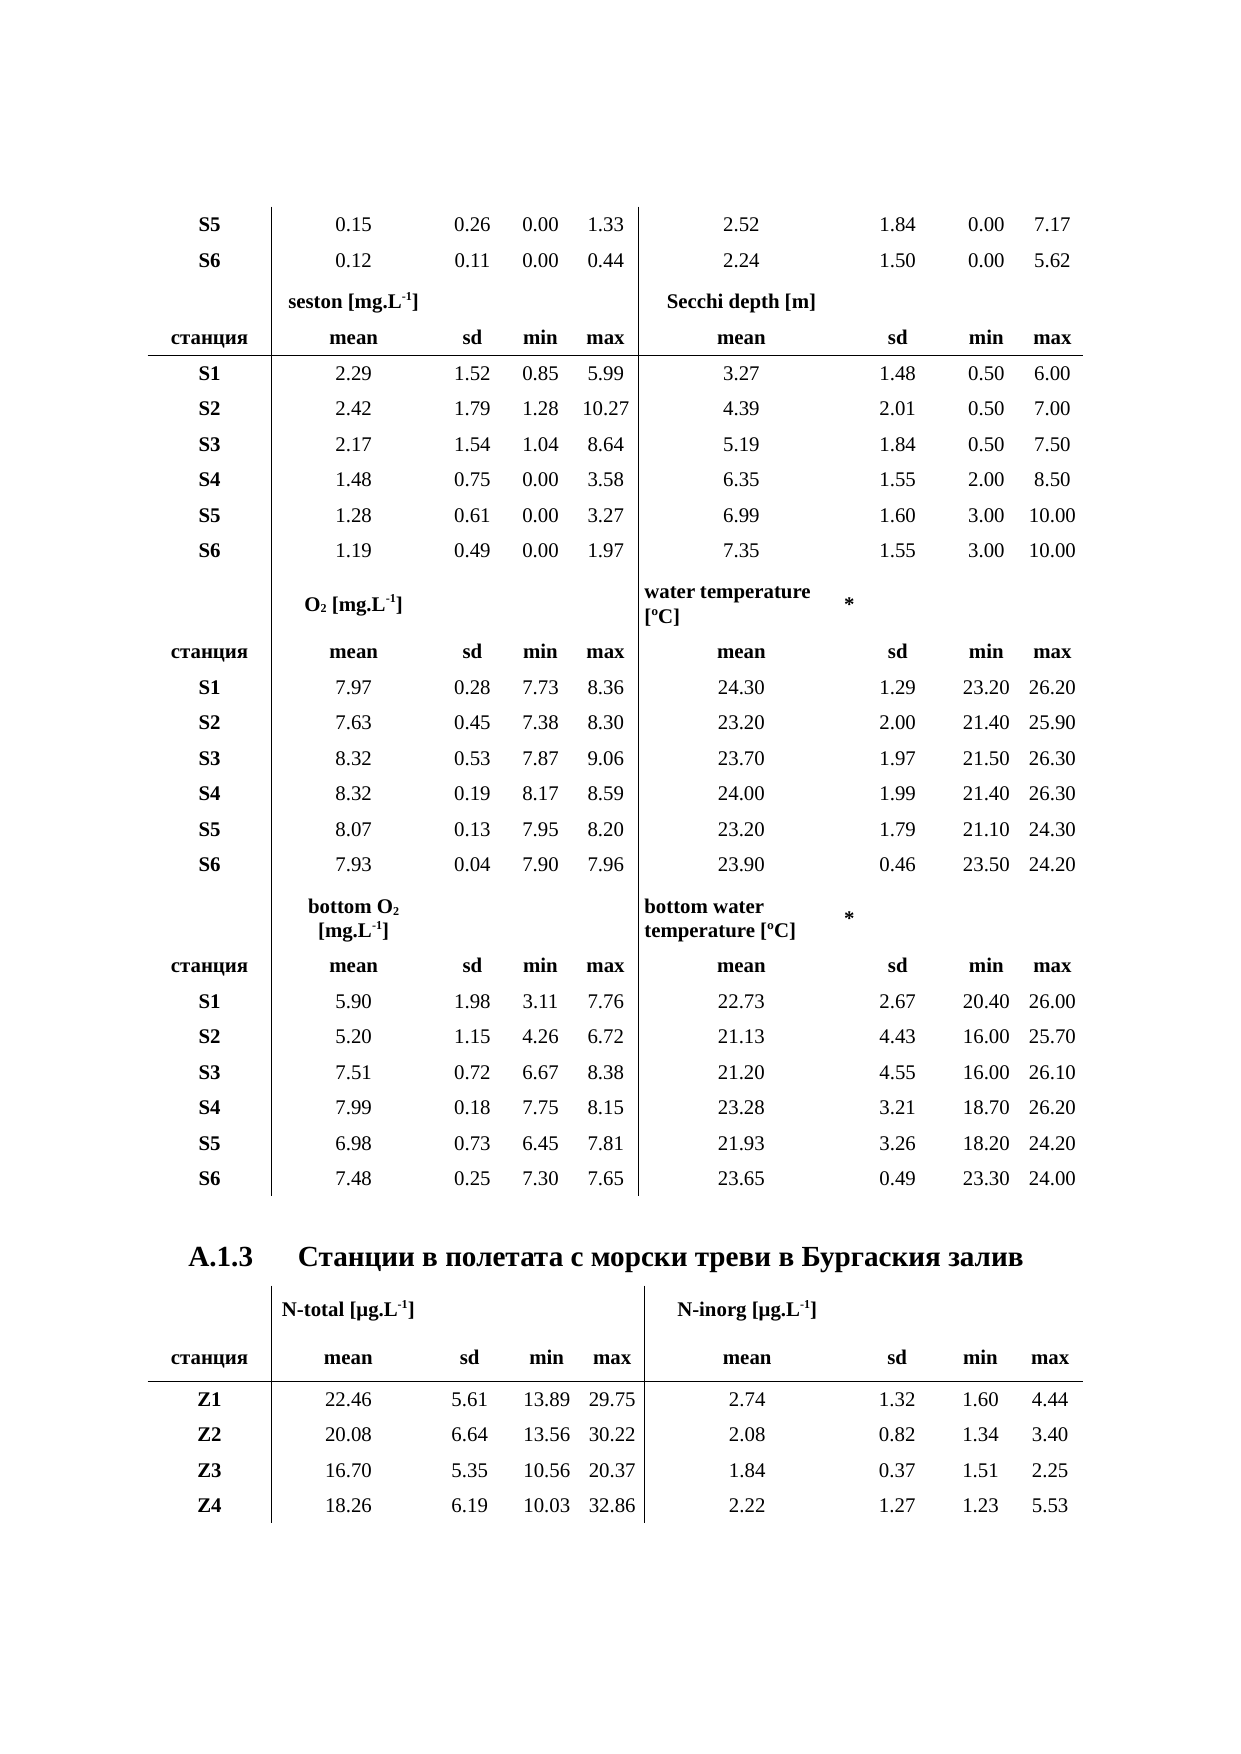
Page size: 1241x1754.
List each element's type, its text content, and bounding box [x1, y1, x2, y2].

table_cell 1.15 [436, 1019, 508, 1054]
table_cell 2.00 [951, 461, 1021, 497]
table_cell [639, 278, 844, 283]
table_cell 8.32 [272, 775, 436, 811]
table_cell 2.42 [272, 390, 436, 426]
table_cell 20.08 [272, 1416, 425, 1452]
table_cell 6.00 [1021, 356, 1083, 390]
table_header N-total [μg.L-1] [272, 1286, 425, 1333]
table_cell 7.96 [572, 846, 638, 882]
table_cell [951, 888, 1021, 947]
table_cell S1 [148, 669, 271, 704]
table_cell [148, 882, 271, 888]
table_cell 7.90 [508, 846, 572, 882]
table_cell 1.51 [944, 1452, 1017, 1487]
table_cell 26.30 [1021, 740, 1083, 775]
table_cell 26.20 [1021, 1090, 1083, 1125]
table_cell 0.00 [508, 207, 572, 242]
table_cell 16.00 [951, 1019, 1021, 1054]
table_cell 1.79 [844, 811, 951, 846]
table_header [514, 1286, 579, 1333]
table_cell 1.29 [844, 669, 951, 704]
table_cell 21.40 [951, 775, 1021, 811]
table_cell min [951, 319, 1021, 354]
table_cell S3 [148, 740, 271, 775]
table_cell 0.82 [850, 1416, 944, 1452]
table_cell [951, 278, 1021, 283]
table_cell 0.49 [436, 532, 508, 568]
table_cell 5.20 [272, 1019, 436, 1054]
table_cell 25.70 [1021, 1019, 1083, 1054]
table_cell 1.84 [844, 207, 951, 242]
table_cell S6 [148, 1161, 271, 1196]
table_cell 7.17 [1021, 207, 1083, 242]
table_cell 5.90 [272, 983, 436, 1018]
table_cell [572, 574, 638, 633]
table_cell [508, 574, 572, 633]
table_cell [639, 882, 844, 888]
table_cell S5 [148, 1125, 271, 1161]
table_cell 3.27 [639, 356, 844, 390]
table_cell [1021, 278, 1083, 283]
table_cell 1.27 [850, 1488, 944, 1523]
table_cell [272, 278, 436, 283]
table_cell 23.65 [639, 1161, 844, 1196]
table_cell 32.86 [580, 1488, 644, 1523]
table_cell 8.36 [572, 669, 638, 704]
table_cell 7.35 [639, 532, 844, 568]
table_cell 0.72 [436, 1054, 508, 1089]
table_cell 24.20 [1021, 1125, 1083, 1161]
table_cell 0.04 [436, 846, 508, 882]
table_cell 0.00 [951, 242, 1021, 278]
table_cell 7.00 [1021, 390, 1083, 426]
table_cell 26.00 [1021, 983, 1083, 1018]
table_cell 0.28 [436, 669, 508, 704]
subtitle Станции в полетата с морски треви в Бургаския залив [260, 1239, 1093, 1273]
table_cell 29.75 [580, 1382, 644, 1416]
table_cell 0.15 [272, 207, 436, 242]
table_cell 2.29 [272, 356, 436, 390]
table_cell Z2 [148, 1416, 271, 1452]
table_cell 0.19 [436, 775, 508, 811]
table_cell 1.04 [508, 426, 572, 461]
table_cell S4 [148, 775, 271, 811]
table_cell 0.45 [436, 704, 508, 740]
table_cell S5 [148, 811, 271, 846]
table_cell 5.62 [1021, 242, 1083, 278]
table_cell 0.11 [436, 242, 508, 278]
table_cell sd [844, 319, 951, 354]
table_cell 1.98 [436, 983, 508, 1018]
table_cell 24.00 [639, 775, 844, 811]
table_cell 1.60 [844, 497, 951, 532]
table_header N-inorg [μg.L-1] [645, 1286, 850, 1333]
table_cell 13.89 [514, 1382, 579, 1416]
table_cell 7.99 [272, 1090, 436, 1125]
table_cell S1 [148, 983, 271, 1018]
table_cell 6.35 [639, 461, 844, 497]
table_cell 0.25 [436, 1161, 508, 1196]
table_cell [436, 278, 508, 283]
table_cell 2.00 [844, 704, 951, 740]
table_cell 0.00 [508, 242, 572, 278]
table_cell 6.99 [639, 497, 844, 532]
table_cell 5.35 [425, 1452, 513, 1487]
table_cell S3 [148, 426, 271, 461]
table_header [850, 1286, 944, 1333]
table_cell 7.75 [508, 1090, 572, 1125]
table_cell [639, 568, 844, 574]
table_cell 0.49 [844, 1161, 951, 1196]
table_cell 6.19 [425, 1488, 513, 1523]
table_cell sd [436, 633, 508, 669]
table_cell [1021, 882, 1083, 888]
table_header [580, 1286, 644, 1333]
table_cell станция [148, 1333, 271, 1381]
table_cell 16.00 [951, 1054, 1021, 1089]
table_cell 7.95 [508, 811, 572, 846]
table_cell Z1 [148, 1382, 271, 1416]
table_cell 26.30 [1021, 775, 1083, 811]
table_cell min [508, 948, 572, 983]
table_cell 1.33 [572, 207, 638, 242]
table_cell станция [148, 948, 271, 983]
table_cell [572, 888, 638, 947]
table_cell 3.00 [951, 497, 1021, 532]
table_cell 21.10 [951, 811, 1021, 846]
table_cell 1.55 [844, 532, 951, 568]
table_cell S6 [148, 532, 271, 568]
table_cell sd [436, 319, 508, 354]
table_cell 4.44 [1017, 1382, 1083, 1416]
table_cell mean [645, 1333, 850, 1381]
table_cell [1021, 888, 1083, 947]
table_cell [508, 568, 572, 574]
table_cell sd [844, 948, 951, 983]
table_cell 21.40 [951, 704, 1021, 740]
table_cell min [514, 1333, 579, 1381]
table_cell 0.18 [436, 1090, 508, 1125]
table_cell 30.22 [580, 1416, 644, 1452]
table_cell 1.28 [272, 497, 436, 532]
table_cell 1.50 [844, 242, 951, 278]
table_cell 5.53 [1017, 1488, 1083, 1523]
table_cell 0.00 [508, 497, 572, 532]
table_cell 1.52 [436, 356, 508, 390]
table_cell bottom water temperature [ºC] [639, 888, 844, 947]
table_cell 24.30 [1021, 811, 1083, 846]
table_cell mean [639, 633, 844, 669]
table_cell 3.00 [951, 532, 1021, 568]
table_cell 7.76 [572, 983, 638, 1018]
table_cell 7.73 [508, 669, 572, 704]
table_cell [844, 278, 951, 283]
table_cell [148, 888, 271, 947]
table_cell 0.75 [436, 461, 508, 497]
table_cell [572, 278, 638, 283]
table_cell [844, 284, 951, 319]
table_cell 1.99 [844, 775, 951, 811]
table_cell 1.97 [572, 532, 638, 568]
table_cell 10.00 [1021, 532, 1083, 568]
table_cell [272, 568, 436, 574]
table_cell [508, 284, 572, 319]
table_cell mean [639, 319, 844, 354]
table_cell 4.39 [639, 390, 844, 426]
table_cell 6.67 [508, 1054, 572, 1089]
table_cell sd [436, 948, 508, 983]
table_cell 24.20 [1021, 846, 1083, 882]
table_cell 20.37 [580, 1452, 644, 1487]
table_cell 1.48 [844, 356, 951, 390]
table_cell [148, 568, 271, 574]
table_cell 18.26 [272, 1488, 425, 1523]
table_cell 0.50 [951, 426, 1021, 461]
table_cell 8.07 [272, 811, 436, 846]
table_cell 8.20 [572, 811, 638, 846]
table_cell 18.70 [951, 1090, 1021, 1125]
table_header [1017, 1286, 1083, 1333]
table_cell 0.26 [436, 207, 508, 242]
table_cell 2.52 [639, 207, 844, 242]
table_cell S4 [148, 1090, 271, 1125]
table_cell 3.11 [508, 983, 572, 1018]
table_cell * [844, 574, 951, 633]
table_cell 23.70 [639, 740, 844, 775]
table_cell 23.30 [951, 1161, 1021, 1196]
table_cell max [572, 319, 638, 354]
table_cell 8.32 [272, 740, 436, 775]
table_cell 0.85 [508, 356, 572, 390]
table_cell [508, 278, 572, 283]
table_cell sd [844, 633, 951, 669]
table_cell 6.98 [272, 1125, 436, 1161]
table_cell 0.61 [436, 497, 508, 532]
table_cell 7.81 [572, 1125, 638, 1161]
table_cell 8.64 [572, 426, 638, 461]
table_cell S5 [148, 497, 271, 532]
table_cell S6 [148, 846, 271, 882]
table_cell [1021, 568, 1083, 574]
table_cell 7.87 [508, 740, 572, 775]
table_cell mean [272, 1333, 425, 1381]
table_cell S6 [148, 242, 271, 278]
table_cell max [572, 633, 638, 669]
table_cell S2 [148, 390, 271, 426]
table_cell [436, 284, 508, 319]
table_cell 8.59 [572, 775, 638, 811]
table_cell 0.00 [951, 207, 1021, 242]
table_cell S2 [148, 1019, 271, 1054]
table_cell S1 [148, 356, 271, 390]
table_cell [951, 574, 1021, 633]
table_cell [436, 888, 508, 947]
table_cell 0.46 [844, 846, 951, 882]
table_cell mean [272, 633, 436, 669]
table_cell 3.58 [572, 461, 638, 497]
table_cell 21.93 [639, 1125, 844, 1161]
table_cell 8.30 [572, 704, 638, 740]
table_cell 1.60 [944, 1382, 1017, 1416]
table_cell [272, 882, 436, 888]
table_cell [436, 568, 508, 574]
table_cell 2.74 [645, 1382, 850, 1416]
table_cell 1.34 [944, 1416, 1017, 1452]
table_cell water temperature [ºC] [639, 574, 844, 633]
table_cell 2.67 [844, 983, 951, 1018]
table_cell [508, 882, 572, 888]
table_cell [572, 284, 638, 319]
table_cell 7.38 [508, 704, 572, 740]
table_cell 25.90 [1021, 704, 1083, 740]
table_cell seston [mg.L-1] [272, 284, 436, 319]
table_cell max [1021, 319, 1083, 354]
table_cell 1.54 [436, 426, 508, 461]
table_cell 8.15 [572, 1090, 638, 1125]
table_cell 1.48 [272, 461, 436, 497]
table_cell станция [148, 633, 271, 669]
table_cell 7.63 [272, 704, 436, 740]
table_cell 10.03 [514, 1488, 579, 1523]
table_cell 23.20 [639, 704, 844, 740]
table_cell станция [148, 319, 271, 354]
table_cell 1.79 [436, 390, 508, 426]
table_cell 1.23 [944, 1488, 1017, 1523]
table_cell 3.26 [844, 1125, 951, 1161]
table_cell max [580, 1333, 644, 1381]
table_cell 0.13 [436, 811, 508, 846]
table_cell 0.44 [572, 242, 638, 278]
table_cell [508, 888, 572, 947]
table_cell sd [425, 1333, 513, 1381]
table_cell 2.24 [639, 242, 844, 278]
table_cell 1.55 [844, 461, 951, 497]
table_cell [951, 882, 1021, 888]
table_cell 16.70 [272, 1452, 425, 1487]
table_cell 20.40 [951, 983, 1021, 1018]
table_cell S5 [148, 207, 271, 242]
table_cell [436, 882, 508, 888]
table_cell 22.73 [639, 983, 844, 1018]
table_header [944, 1286, 1017, 1333]
table_header [148, 1286, 271, 1333]
table_cell 18.20 [951, 1125, 1021, 1161]
table_cell 0.37 [850, 1452, 944, 1487]
table_cell 0.53 [436, 740, 508, 775]
table_cell 6.72 [572, 1019, 638, 1054]
table_cell 7.48 [272, 1161, 436, 1196]
table_cell 21.50 [951, 740, 1021, 775]
table_cell 24.00 [1021, 1161, 1083, 1196]
table_cell mean [272, 319, 436, 354]
table_cell 13.56 [514, 1416, 579, 1452]
table_cell 2.08 [645, 1416, 850, 1452]
table_cell 23.20 [639, 811, 844, 846]
table_cell min [508, 319, 572, 354]
table_cell 8.38 [572, 1054, 638, 1089]
table_cell 8.50 [1021, 461, 1083, 497]
table_cell [148, 284, 271, 319]
table_cell [844, 882, 951, 888]
table_cell 5.99 [572, 356, 638, 390]
table_cell O2 [mg.L-1] [272, 574, 436, 633]
table_cell S3 [148, 1054, 271, 1089]
table_cell 21.13 [639, 1019, 844, 1054]
table_cell 8.17 [508, 775, 572, 811]
table_cell 6.64 [425, 1416, 513, 1452]
table_cell 22.46 [272, 1382, 425, 1416]
table_cell 0.12 [272, 242, 436, 278]
table_cell mean [272, 948, 436, 983]
table_cell min [951, 948, 1021, 983]
table_cell 23.20 [951, 669, 1021, 704]
table_cell 3.21 [844, 1090, 951, 1125]
table_cell [148, 574, 271, 633]
table_cell 24.30 [639, 669, 844, 704]
table_cell 3.40 [1017, 1416, 1083, 1452]
table_cell 1.97 [844, 740, 951, 775]
table_cell 7.50 [1021, 426, 1083, 461]
table_cell min [508, 633, 572, 669]
table_cell 26.20 [1021, 669, 1083, 704]
table_cell 1.28 [508, 390, 572, 426]
table_cell Z3 [148, 1452, 271, 1487]
table_cell 21.20 [639, 1054, 844, 1089]
table_cell max [1017, 1333, 1083, 1381]
table_cell [436, 574, 508, 633]
table_cell 4.55 [844, 1054, 951, 1089]
table_cell S4 [148, 461, 271, 497]
table_cell 1.32 [850, 1382, 944, 1416]
table_cell 1.84 [645, 1452, 850, 1487]
table_cell [148, 278, 271, 283]
table_cell 7.97 [272, 669, 436, 704]
table_cell [844, 568, 951, 574]
table_cell 2.25 [1017, 1452, 1083, 1487]
table_cell min [944, 1333, 1017, 1381]
table_cell 2.22 [645, 1488, 850, 1523]
table_cell 2.17 [272, 426, 436, 461]
table_cell sd [850, 1333, 944, 1381]
table_cell max [572, 948, 638, 983]
table_cell 23.28 [639, 1090, 844, 1125]
table_cell 0.73 [436, 1125, 508, 1161]
table_cell 7.65 [572, 1161, 638, 1196]
table_cell 6.45 [508, 1125, 572, 1161]
table_cell S2 [148, 704, 271, 740]
table_cell 10.00 [1021, 497, 1083, 532]
table_cell min [951, 633, 1021, 669]
table_cell [951, 284, 1021, 319]
table_cell 2.01 [844, 390, 951, 426]
table_cell max [1021, 633, 1083, 669]
table_cell 1.84 [844, 426, 951, 461]
table_cell 1.19 [272, 532, 436, 568]
table_cell max [1021, 948, 1083, 983]
table_cell 10.27 [572, 390, 638, 426]
table_cell Z4 [148, 1488, 271, 1523]
table_cell bottom O2 [mg.L-1] [272, 888, 436, 947]
table_cell 0.00 [508, 461, 572, 497]
table_cell 7.51 [272, 1054, 436, 1089]
table_cell 23.50 [951, 846, 1021, 882]
table_cell 7.93 [272, 846, 436, 882]
table_cell mean [639, 948, 844, 983]
table_cell 4.26 [508, 1019, 572, 1054]
table_header [425, 1286, 513, 1333]
table_cell [572, 568, 638, 574]
table_cell 5.19 [639, 426, 844, 461]
table_cell [1021, 574, 1083, 633]
table_cell 0.50 [951, 356, 1021, 390]
table_cell 9.06 [572, 740, 638, 775]
table_cell 0.50 [951, 390, 1021, 426]
table_cell 3.27 [572, 497, 638, 532]
table_cell 26.10 [1021, 1054, 1083, 1089]
table_cell * [844, 888, 951, 947]
table_cell 4.43 [844, 1019, 951, 1054]
table_cell 5.61 [425, 1382, 513, 1416]
table_cell [1021, 284, 1083, 319]
table_cell [572, 882, 638, 888]
table_cell 10.56 [514, 1452, 579, 1487]
table_cell Secchi depth [m] [639, 284, 844, 319]
table_cell 7.30 [508, 1161, 572, 1196]
table_cell 0.00 [508, 532, 572, 568]
table_cell 23.90 [639, 846, 844, 882]
table_cell [951, 568, 1021, 574]
